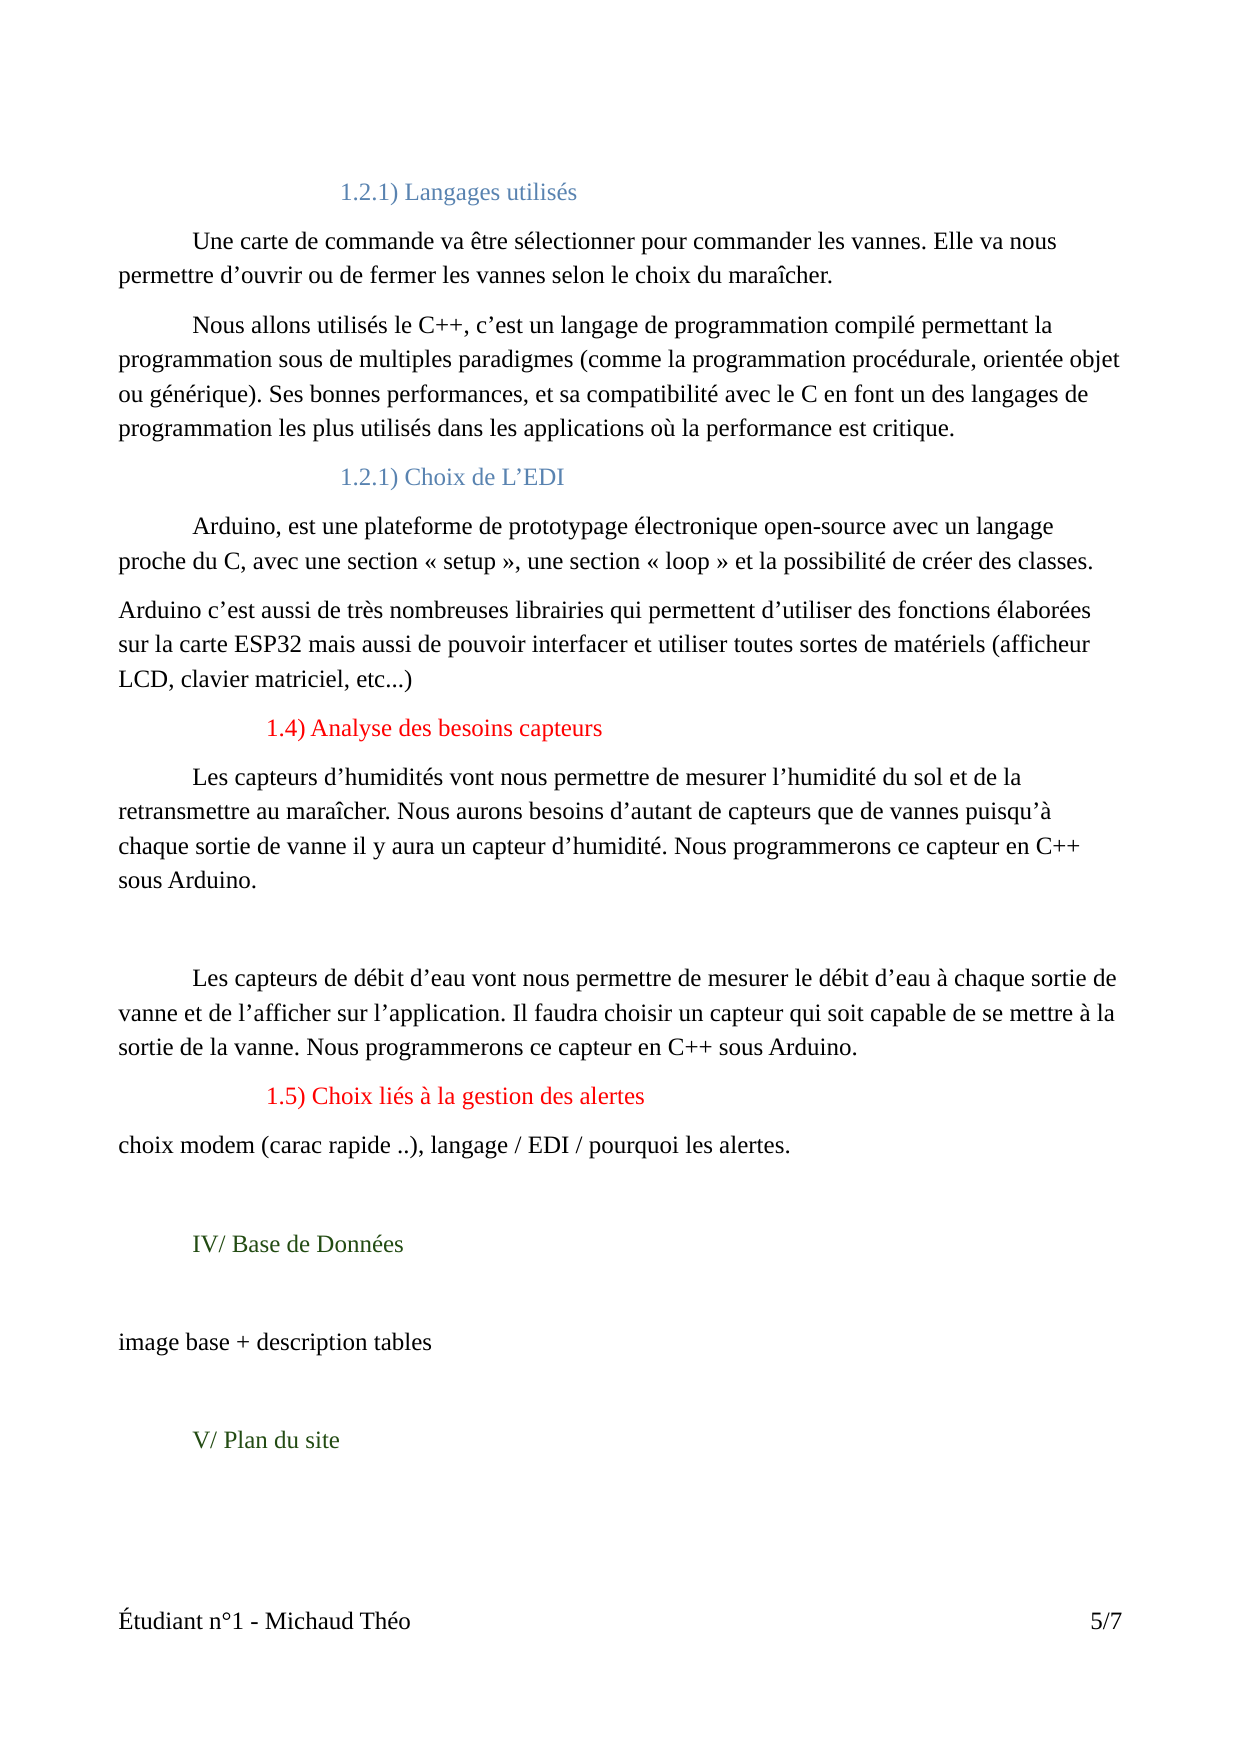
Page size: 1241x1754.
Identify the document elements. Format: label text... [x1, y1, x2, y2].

text 1.2.1) Langages utilisés [118, 177, 1122, 206]
text Les capteurs d’humidités vont nous permettre de mesurer l’humidité du sol et de la retransmettre au maraîcher. Nous aurons besoins d’autant de capteurs que de vannes puisqu’à chaque sortie de vanne il y aura un capteur d’humidité. Nous programmerons ce capteur en C++ sous Arduino. [118, 762, 1122, 894]
text image base + description tables [118, 1327, 1122, 1356]
text 1.5) Choix liés à la gestion des alertes [118, 1081, 1122, 1110]
text choix modem (carac rapide ..), langage / EDI / pourquoi les alertes. [118, 1131, 1122, 1159]
text Arduino, est une plateforme de prototypage électronique open-source avec un langage proche du C, avec une section « setup », une section « loop » et la possibilité de créer des classes. [118, 511, 1122, 574]
text 1.2.1) Choix de L’EDI [118, 462, 1122, 491]
text Une carte de commande va être sélectionner pour commander les vannes. Elle va nous permettre d’ouvrir ou de fermer les vannes selon le choix du maraîcher. [118, 226, 1122, 289]
text Nous allons utilisés le C++, c’est un langage de programmation compilé permettant la programmation sous de multiples paradigmes (comme la programmation procédurale, orientée objet ou générique). Ses bonnes performances, et sa compatibilité avec le C en font un des langages de programmation les plus utilisés dans les applications où la performance est critique. [118, 310, 1122, 442]
text V/ Plan du site [118, 1425, 1122, 1454]
text 1.4) Analyse des besoins capteurs [118, 713, 1122, 742]
text Les capteurs de débit d’eau vont nous permettre de mesurer le débit d’eau à chaque sortie de vanne et de l’afficher sur l’application. Il faudra choisir un capteur qui soit capable de se mettre à la sortie de la vanne. Nous programmerons ce capteur en C++ sous Arduino. [118, 963, 1122, 1061]
text Arduino c’est aussi de très nombreuses librairies qui permettent d’utiliser des fonctions élaborées sur la carte ESP32 mais aussi de pouvoir interfacer et utiliser toutes sortes de matériels (afficheur LCD, clavier matriciel, etc...) [118, 595, 1122, 692]
text IV/ Base de Données [118, 1229, 1122, 1257]
